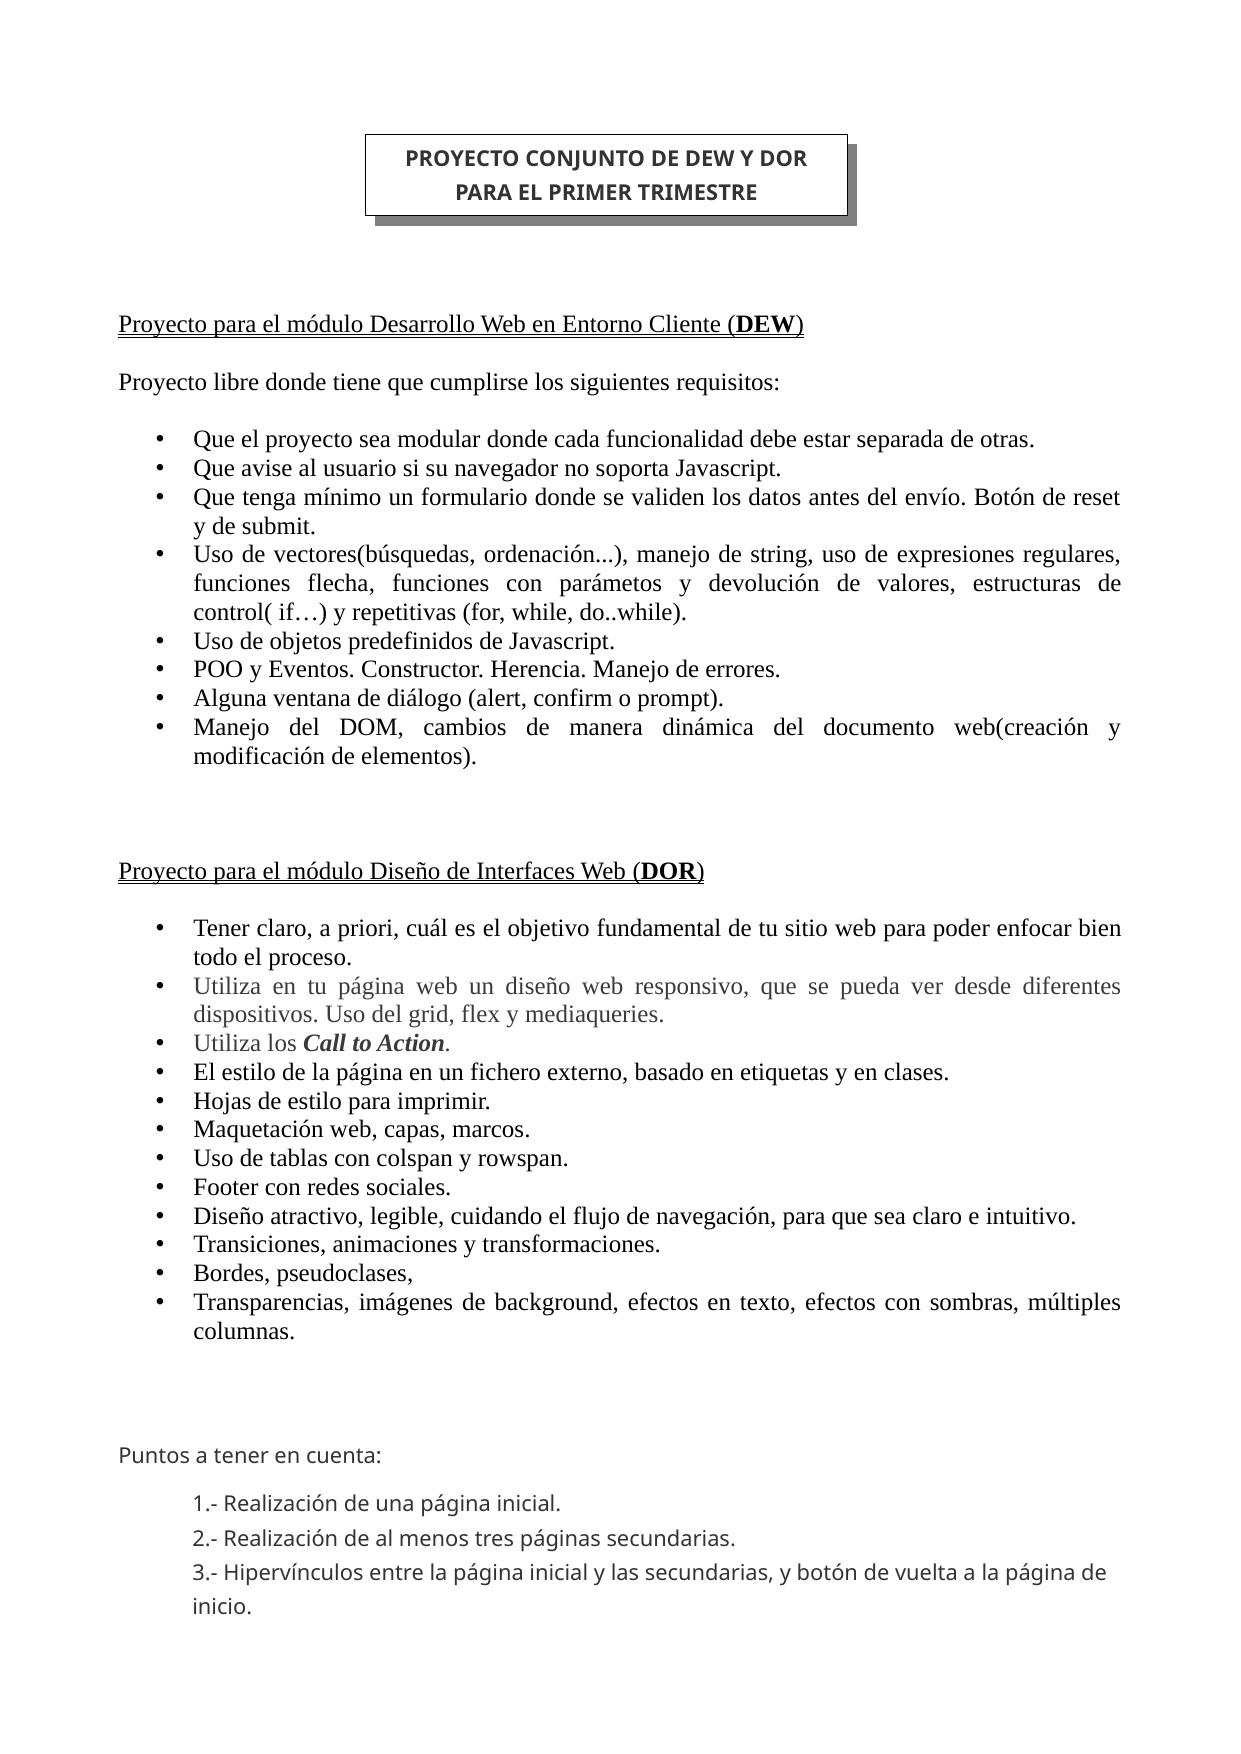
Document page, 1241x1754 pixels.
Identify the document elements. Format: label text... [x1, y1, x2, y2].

text PROYECTO CONJUNTO DE DEW Y DOR PARA EL PRIMER TRIMESTRE [374, 142, 838, 206]
list Uso de objetos predefinidos de Javascript. [156, 626, 1122, 654]
text Proyecto para el módulo Diseño de Interfaces Web (DOR) [118, 856, 1122, 884]
list Que tenga mínimo un formulario donde se validen los datos antes del envío. Botón de reset y de submit. [156, 482, 1122, 539]
list Que el proyecto sea modular donde cada funcionalidad debe estar separada de otras. [156, 424, 1122, 453]
list Utiliza los Call to Action. [156, 1028, 1122, 1057]
list Bordes, pseudoclases, [156, 1258, 1122, 1287]
list El estilo de la página en un fichero externo, basado en etiquetas y en clases. [156, 1057, 1122, 1086]
list POO y Eventos. Constructor. Herencia. Manejo de errores. [156, 654, 1122, 683]
text Puntos a tener en cuenta: [118, 1440, 1122, 1469]
list Hojas de estilo para imprimir. [156, 1086, 1122, 1114]
list Manejo del DOM, cambios de manera dinámica del documento web(creación y modificación de elementos). [156, 712, 1122, 769]
list Alguna ventana de diálogo (alert, confirm o prompt). [156, 683, 1122, 712]
text Proyecto libre donde tiene que cumplirse los siguientes requisitos: [118, 367, 1122, 396]
list Utiliza en tu página web un diseño web responsivo, que se pueda ver desde diferentes dispositivos. Uso del grid, flex y mediaqueries. [156, 971, 1122, 1028]
text Proyecto para el módulo Desarrollo Web en Entorno Cliente (DEW) [118, 309, 1122, 338]
text 1.- Realización de una página inicial. 2.- Realización de al menos tres páginas secundarias. 3.- Hipervínculos entre la página inicial y las secundarias, y botón de vuelta a la página de inicio. [192, 1488, 1122, 1621]
list Diseño atractivo, legible, cuidando el flujo de navegación, para que sea claro e intuitivo. [156, 1201, 1122, 1229]
list Que avise al usuario si su navegador no soporta Javascript. [156, 453, 1122, 482]
list Transparencias, imágenes de background, efectos en texto, efectos con sombras, múltiples columnas. [156, 1287, 1122, 1344]
list Transiciones, animaciones y transformaciones. [156, 1229, 1122, 1258]
list Uso de vectores(búsquedas, ordenación...), manejo de string, uso de expresiones regulares, funciones flecha, funciones con parámetos y devolución de valores, estructuras de control( if…) y repetitivas (for, while, do..while). [156, 539, 1122, 626]
list Uso de tablas con colspan y rowspan. [156, 1143, 1122, 1172]
list Footer con redes sociales. [156, 1172, 1122, 1201]
list Tener claro, a priori, cuál es el objetivo fundamental de tu sitio web para poder enfocar bien todo el proceso. [156, 913, 1122, 971]
list Maquetación web, capas, marcos. [156, 1114, 1122, 1143]
